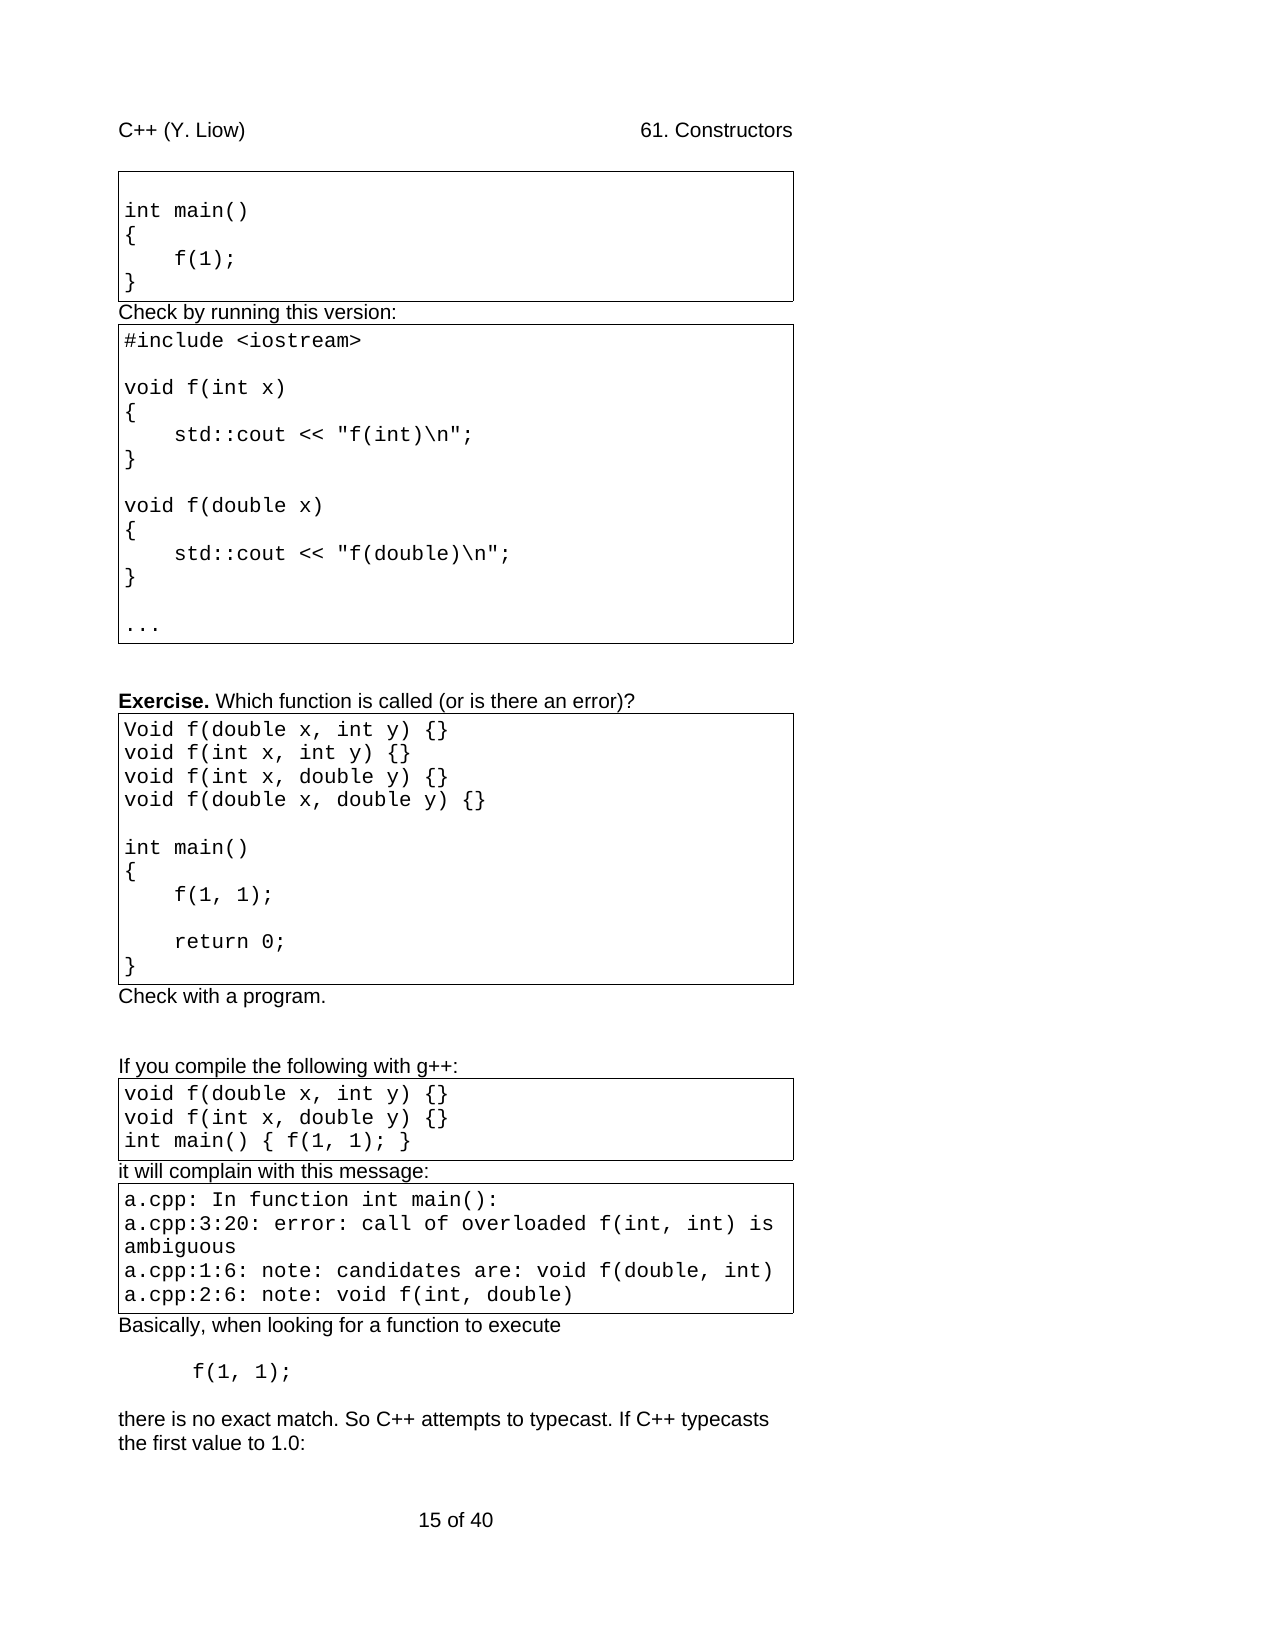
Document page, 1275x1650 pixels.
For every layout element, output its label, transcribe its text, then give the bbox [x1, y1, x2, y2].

table_header int main() { f(1); } [119, 172, 793, 301]
text Exercise. Which function is called (or is there an error)? [118, 689, 793, 713]
table_header a.cpp: In function int main(): a.cpp:3:20: error: call of overloaded f(int, int) is ambiguous a.cpp:1:6: note: candidates are: void f(double, int) a.cpp:2:6: note: void f(int, double) [119, 1184, 793, 1313]
text If you compile the following with g++: [118, 1054, 793, 1077]
text Basically, when looking for a function to execute [118, 1314, 793, 1336]
text Check by running this version: [118, 302, 793, 324]
text there is no exact match. So C++ attempts to typecast. If C++ typecasts the first value to 1.0: [118, 1408, 793, 1454]
text it will complain with this message: [118, 1161, 793, 1183]
table_header Void f(double x, int y) {} void f(int x, int y) {} void f(int x, double y) {} void f(double x, double y) {} int main() { f(1, 1); return 0; } [119, 714, 793, 984]
table_header void f(double x, int y) {} void f(int x, double y) {} int main() { f(1, 1); } [119, 1079, 793, 1160]
text Check with a program. [118, 985, 793, 1008]
text f(1, 1); [118, 1359, 793, 1385]
table_header #include <iostream> void f(int x) { std::cout << "f(int)\n"; } void f(double x) { std::cout << "f(double)\n"; } ... [119, 325, 793, 643]
